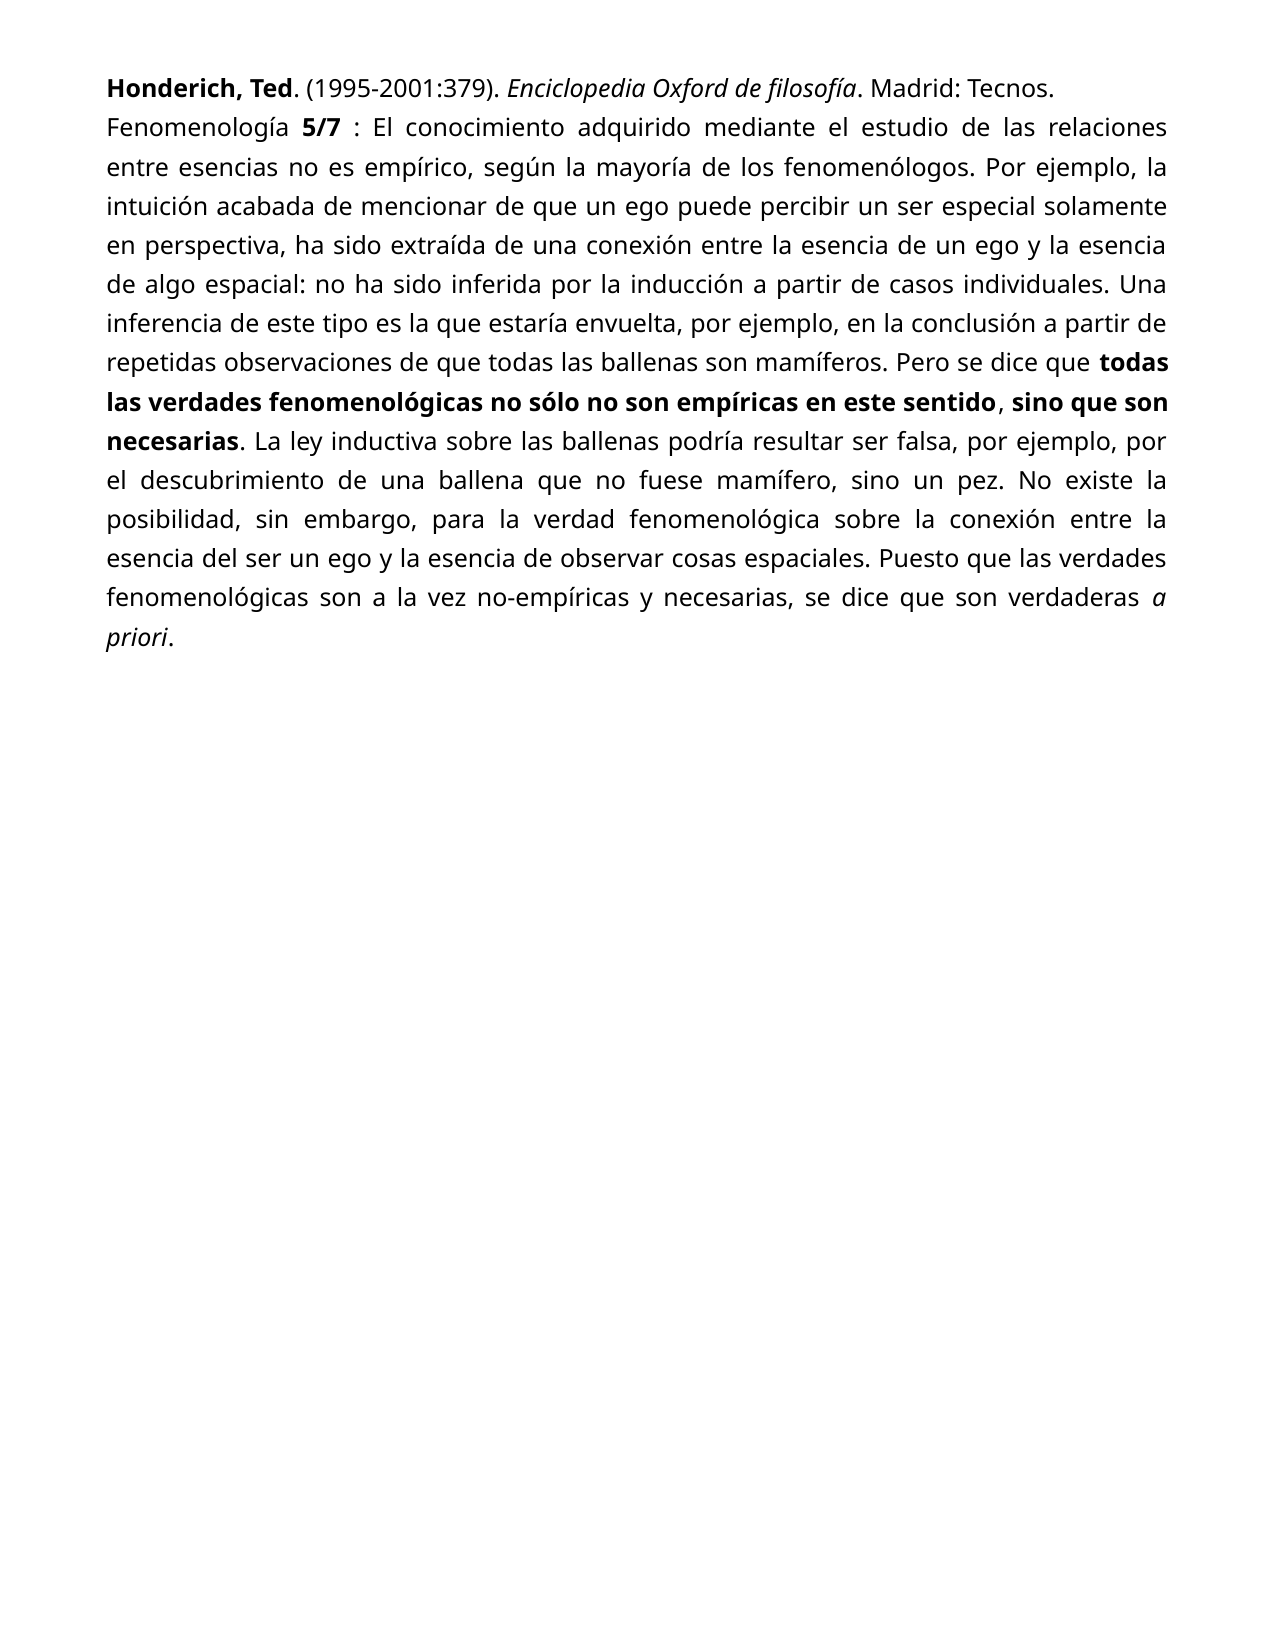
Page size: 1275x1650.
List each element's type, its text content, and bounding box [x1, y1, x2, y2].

text Fenomenología 5/7 : El conocimiento adquirido mediante el estudio de las relaciones entre esencias no es empírico, según la mayoría de los fenomenólogos. Por ejemplo, la intuición acabada de mencionar de que un ego puede percibir un ser especial solamente en perspectiva, ha sido extraída de una conexión entre la esencia de un ego y la esencia de algo espacial: no ha sido inferida por la inducción a partir de casos individuales. Una inferencia de este tipo es la que estaría envuelta, por ejemplo, en la conclusión a partir de repetidas observaciones de que todas las ballenas son mamíferos. Pero se dice que todas las verdades fenomenológicas no sólo no son empíricas en este sentido, sino que son necesarias. La ley inductiva sobre las ballenas podría resultar ser falsa, por ejemplo, por el descubrimiento de una ballena que no fuese mamífero, sino un pez. No existe la posibilidad, sin embargo, para la verdad fenomenológica sobre la conexión entre la esencia del ser un ego y la esencia de observar cosas espaciales. Puesto que las verdades fenomenológicas son a la vez no-empíricas y necesarias, se dice que son verdaderas a priori. [106, 110, 1169, 653]
text Honderich, Ted. (1995-2001:379). Enciclopedia Oxford de filosofía. Madrid: Tecnos. [106, 71, 1169, 105]
